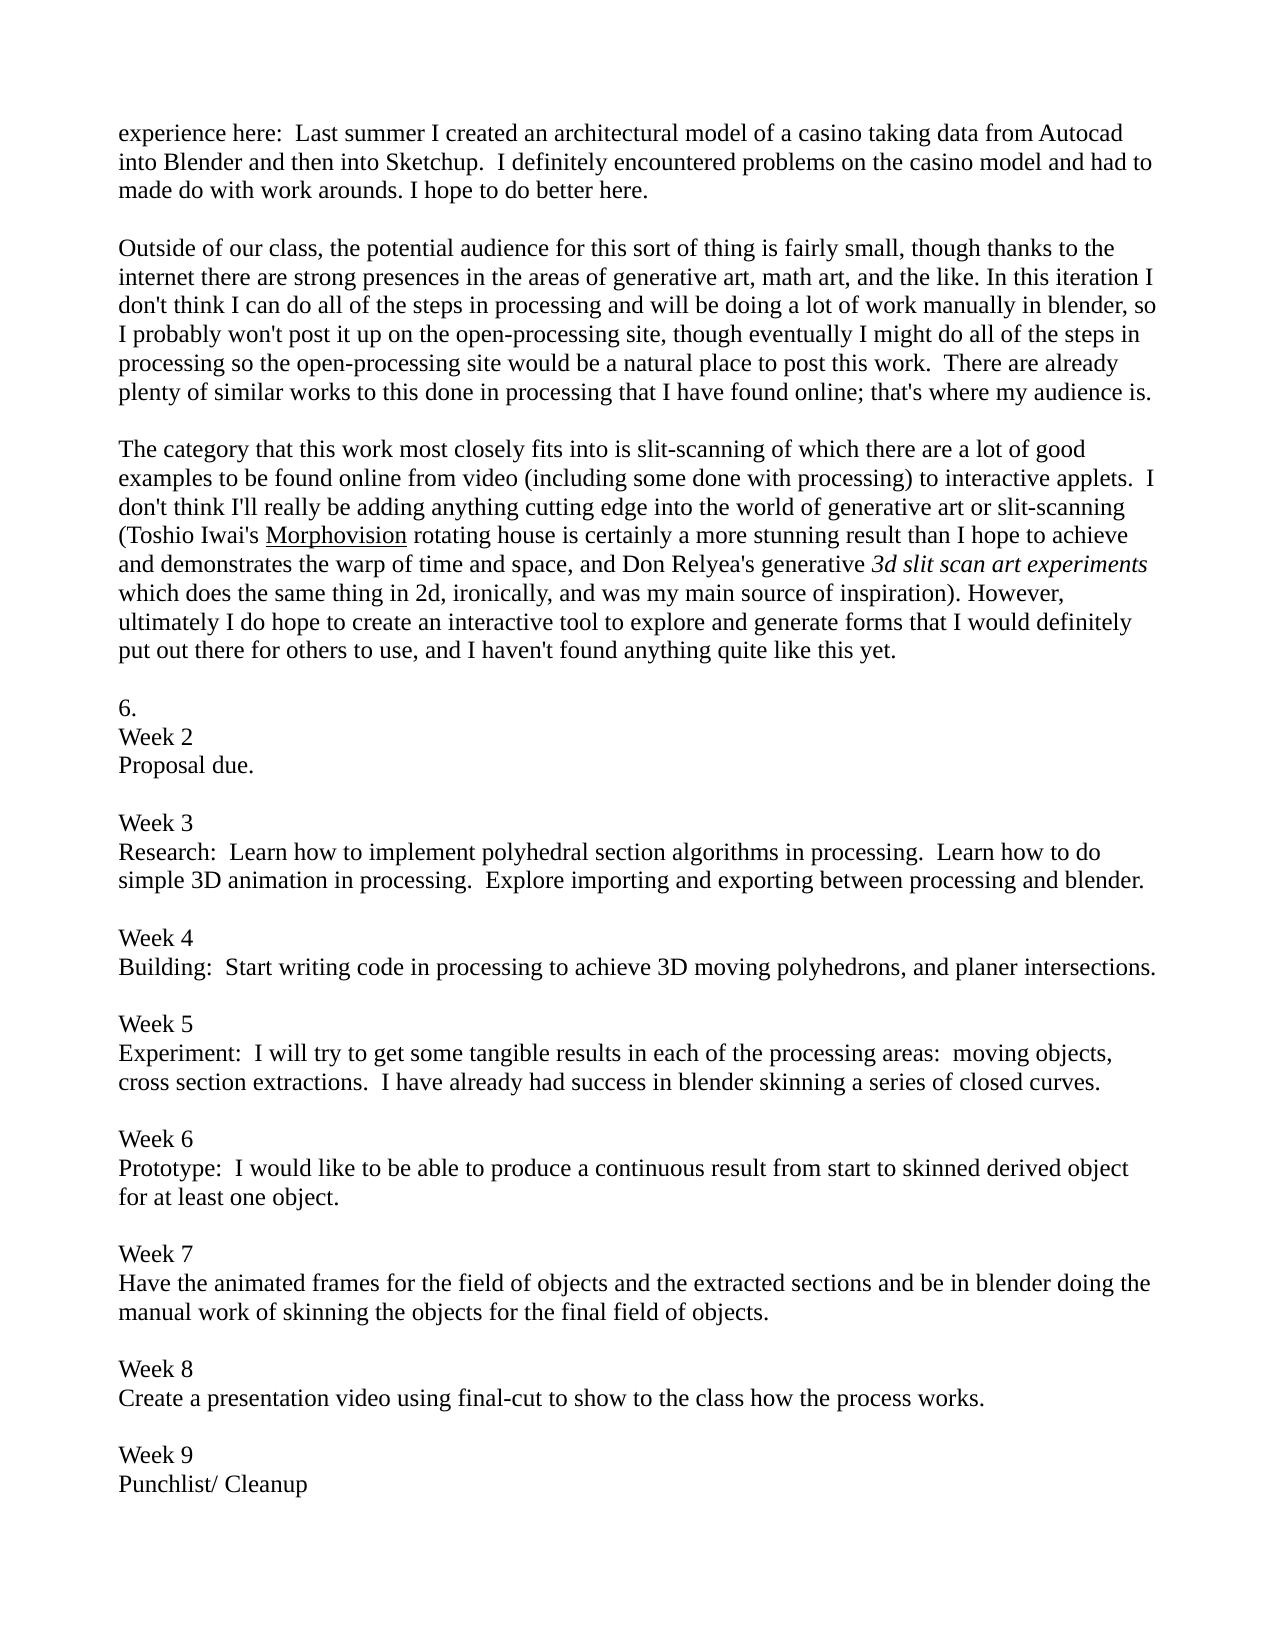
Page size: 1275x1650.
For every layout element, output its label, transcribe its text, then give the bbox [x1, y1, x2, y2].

text Have the animated frames for the field of objects and the extracted sections and be in blender doing the manual work of skinning the objects for the final field of objects. [118, 1268, 1157, 1326]
text Prototype: I would like to be able to produce a continuous result from start to skinned derived object for at least one object. [118, 1153, 1157, 1211]
text Week 3 [118, 808, 1157, 837]
text Week 6 [118, 1124, 1157, 1153]
text Week 2 [118, 722, 1157, 751]
text 6. [118, 693, 1157, 722]
text Proposal due. [118, 751, 1157, 779]
text Punchlist/ Cleanup [118, 1469, 1157, 1498]
text Outside of our class, the potential audience for this sort of thing is fairly small, though thanks to the internet there are strong presences in the areas of generative art, math art, and the like. In this iteration I don't think I can do all of the steps in processing and will be doing a lot of work manually in blender, so I probably won't post it up on the open-processing site, though eventually I might do all of the steps in processing so the open-processing site would be a natural place to post this work. There are already plenty of similar works to this done in processing that I have found online; that's where my audience is. [118, 233, 1157, 406]
text Create a presentation video using final-cut to show to the class how the process works. [118, 1383, 1157, 1412]
text Building: Start writing code in processing to achieve 3D moving polyhedrons, and planer intersections. [118, 952, 1157, 981]
text Research: Learn how to implement polyhedral section algorithms in processing. Learn how to do simple 3D animation in processing. Explore importing and exporting between processing and blender. [118, 837, 1157, 894]
text Week 4 [118, 923, 1157, 952]
text Week 8 [118, 1354, 1157, 1383]
text Week 5 [118, 1009, 1157, 1038]
text Week 7 [118, 1239, 1157, 1268]
text experience here: Last summer I created an architectural model of a casino taking data from Autocad into Blender and then into Sketchup. I definitely encountered problems on the casino model and had to made do with work arounds. I hope to do better here. [118, 118, 1157, 204]
text The category that this work most closely fits into is slit-scanning of which there are a lot of good examples to be found online from video (including some done with processing) to interactive applets. I don't think I'll really be adding anything cutting edge into the world of generative art or slit-scanning (Toshio Iwai's Morphovision rotating house is certainly a more stunning result than I hope to achieve and demonstrates the warp of time and space, and Don Relyea's generative 3d slit scan art experiments which does the same thing in 2d, ironically, and was my main source of inspiration). However, ultimately I do hope to create an interactive tool to explore and generate forms that I would definitely put out there for others to use, and I haven't found anything quite like this yet. [118, 434, 1157, 664]
text Week 9 [118, 1441, 1157, 1469]
text Experiment: I will try to get some tangible results in each of the processing areas: moving objects, cross section extractions. I have already had success in blender skinning a series of closed curves. [118, 1038, 1157, 1096]
